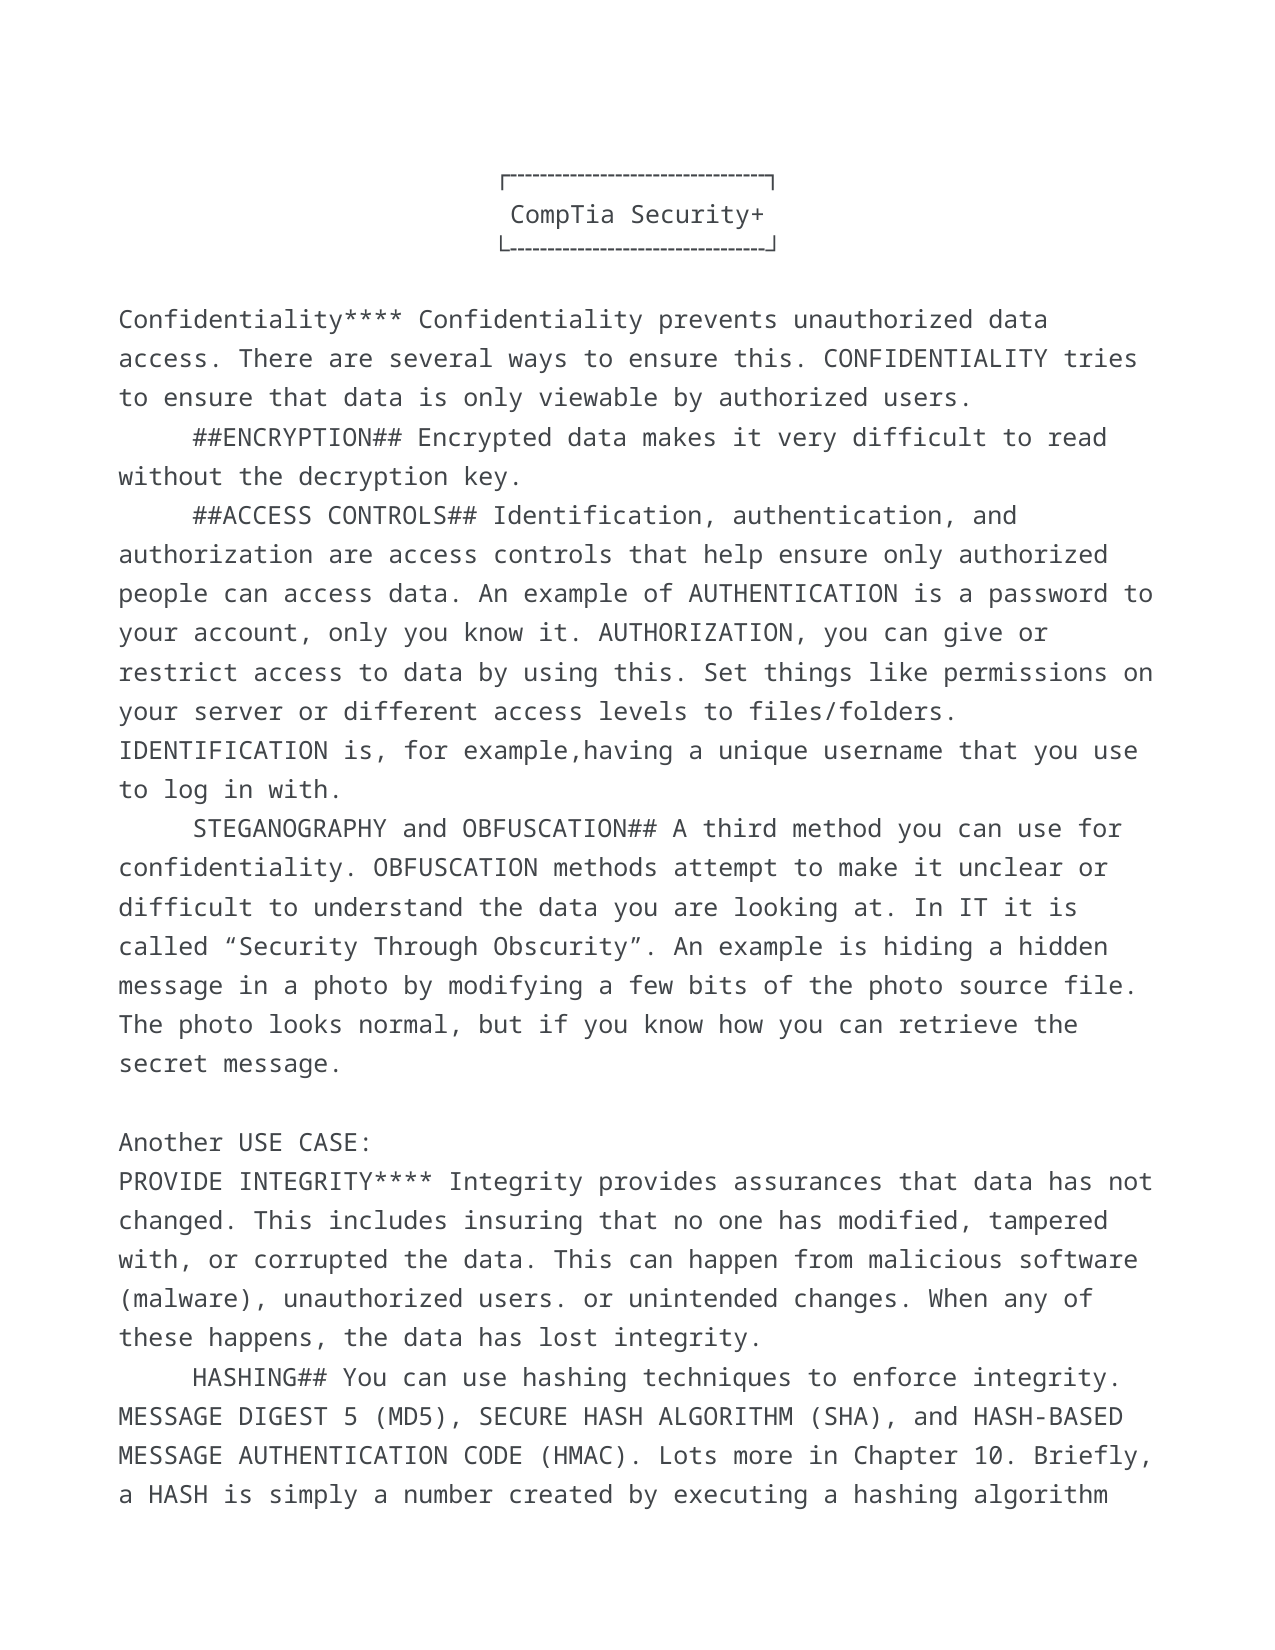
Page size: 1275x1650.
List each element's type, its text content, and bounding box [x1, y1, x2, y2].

text ##ENCRYPTION## Encrypted data makes it very difficult to read without the decryption key. [118, 419, 1157, 492]
text ┌╌╌╌╌╌╌╌╌╌╌╌╌╌╌╌╌╌┐ [118, 118, 1157, 191]
text └╌╌╌╌╌╌╌╌╌╌╌╌╌╌╌╌╌┘ [118, 236, 1157, 264]
text HASHING## You can use hashing techniques to enforce integrity. MESSAGE DIGEST 5 (MD5), SECURE HASH ALGORITHM (SHA), and HASH-BASED MESSAGE AUTHENTICATION CODE (HMAC). Lots more in Chapter 10. Briefly, a HASH is simply a number created by executing a hashing algorithm [118, 1359, 1157, 1511]
text Confidentiality**** Confidentiality prevents unauthorized data access. There are several ways to ensure this. CONFIDENTIALITY tries to ensure that data is only viewable by authorized users. [118, 302, 1157, 414]
text ##ACCESS CONTROLS## Identification, authentication, and authorization are access controls that help ensure only authorized people can access data. An example of AUTHENTICATION is a password to your account, only you know it. AUTHORIZATION, you can give or restrict access to data by using this. Set things like permissions on your server or different access levels to files/folders. IDENTIFICATION is, for example,having a unique username that you use to log in with. [118, 497, 1157, 806]
text STEGANOGRAPHY and OBFUSCATION## A third method you can use for confidentiality. OBFUSCATION methods attempt to make it unclear or difficult to understand the data you are looking at. In IT it is called “Security Through Obscurity”. An example is hiding a hidden message in a photo by modifying a few bits of the photo source file. The photo looks normal, but if you know how you can retrieve the secret message. [118, 811, 1157, 1080]
text Another USE CASE: [118, 1124, 1157, 1158]
text CompTia Security+ [118, 196, 1157, 231]
text PROVIDE INTEGRITY**** Integrity provides assurances that data has not changed. This includes insuring that no one has modified, tampered with, or corrupted the data. This can happen from malicious software (malware), unauthorized users. or unintended changes. When any of these happens, the data has lost integrity. [118, 1163, 1157, 1354]
